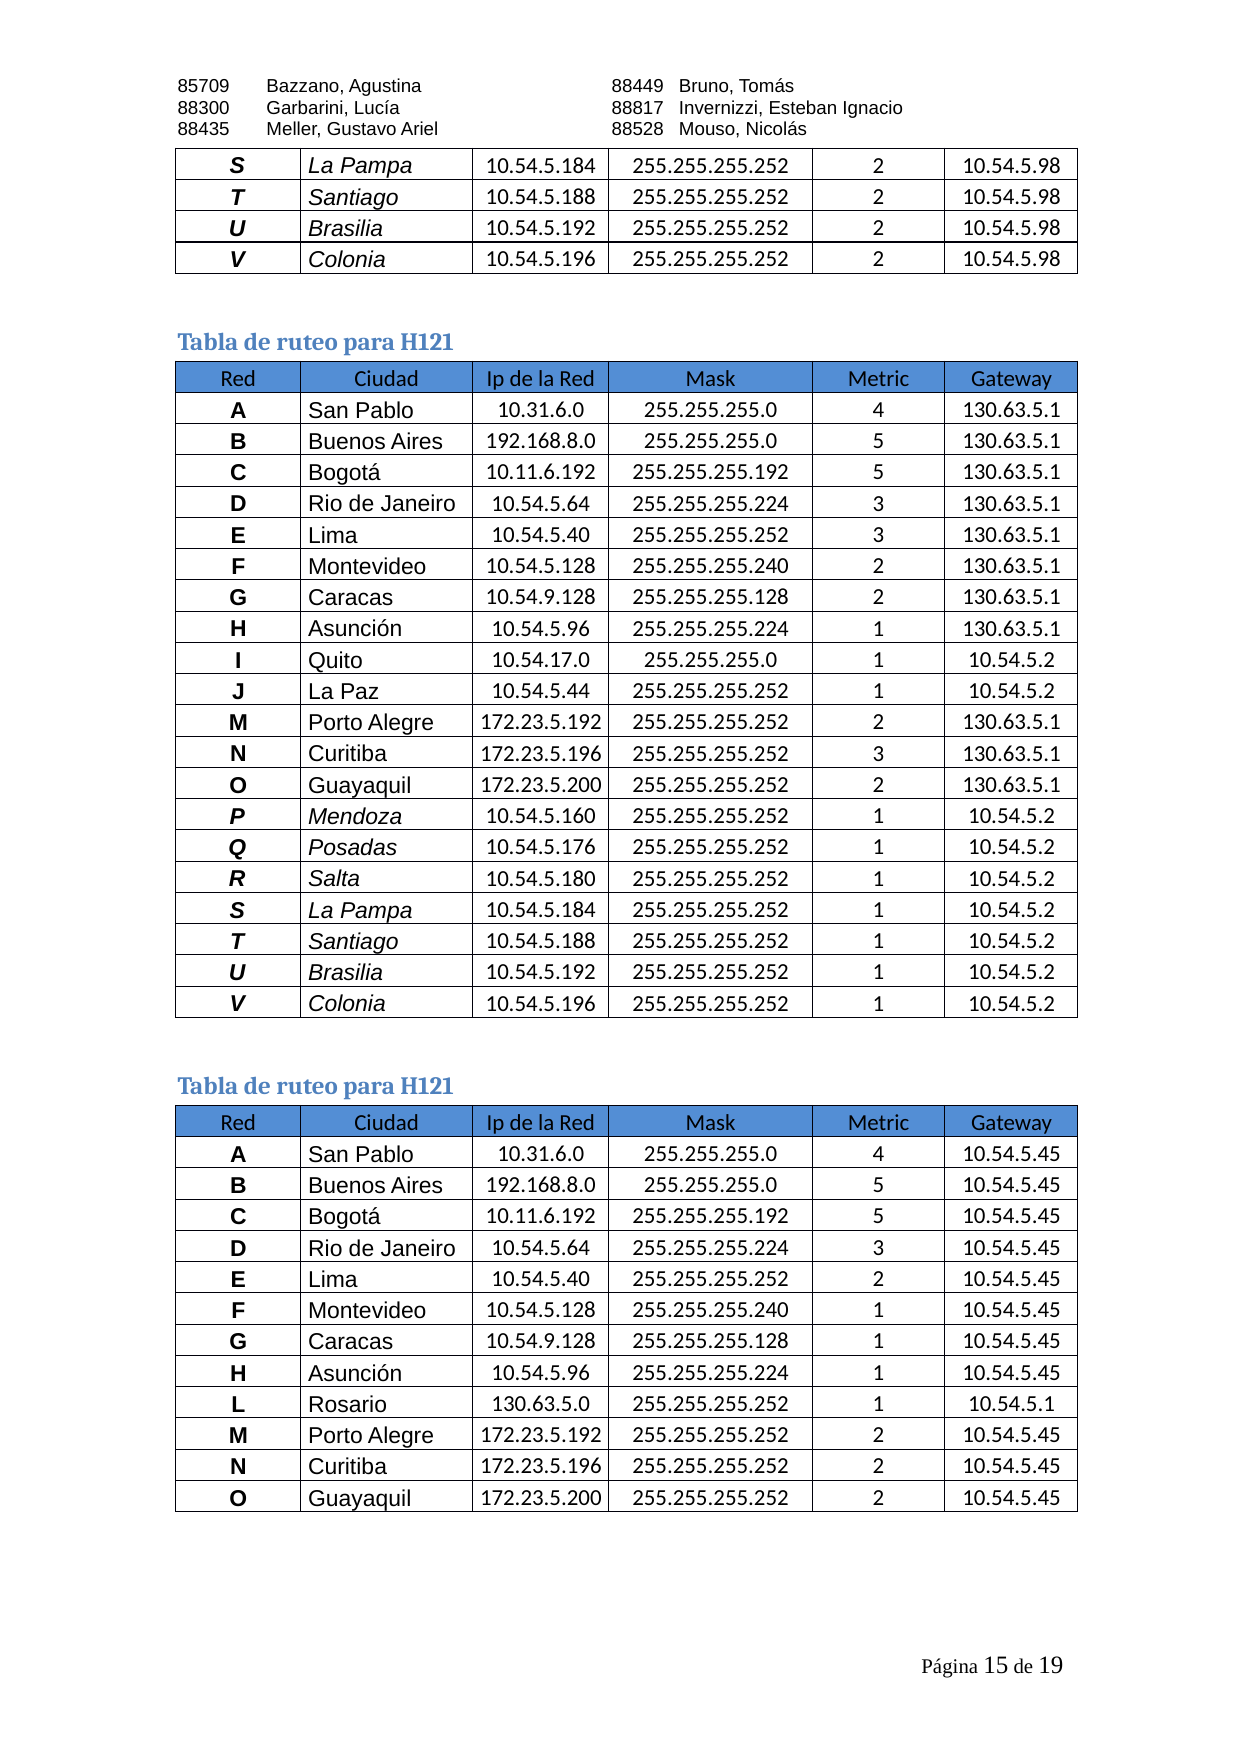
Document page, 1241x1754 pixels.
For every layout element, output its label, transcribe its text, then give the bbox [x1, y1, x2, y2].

table_cell 10.54.5.45 [945, 1231, 1077, 1261]
table_cell Santiago [301, 180, 472, 210]
table_header Ip de la Red [473, 1106, 608, 1136]
table_cell M [176, 1418, 300, 1448]
table_cell Santiago [301, 924, 472, 954]
table_cell S [176, 893, 300, 923]
table_cell 10.54.5.45 [945, 1481, 1077, 1511]
table_cell 192.168.8.0 [473, 424, 608, 454]
table_cell 2 [813, 768, 944, 798]
table_cell Mendoza [301, 799, 472, 829]
table_cell 10.54.5.45 [945, 1325, 1077, 1355]
table_cell La Pampa [301, 149, 472, 179]
table_cell D [176, 1231, 300, 1261]
table_cell Brasilia [301, 955, 472, 986]
table_cell 10.54.5.184 [473, 149, 608, 179]
table_cell San Pablo [301, 1137, 472, 1167]
table_cell 10.54.5.2 [945, 830, 1077, 861]
table_cell 130.63.5.1 [945, 424, 1077, 454]
table_cell 255.255.255.252 [609, 924, 812, 954]
table_cell Caracas [301, 580, 472, 611]
table_cell 1 [813, 987, 944, 1017]
table_header Red [176, 1106, 300, 1136]
table_cell 255.255.255.0 [609, 393, 812, 423]
table_cell 5 [813, 424, 944, 454]
table_cell 10.54.5.2 [945, 987, 1077, 1017]
table_cell 172.23.5.192 [473, 705, 608, 736]
table_cell 255.255.255.252 [609, 1387, 812, 1417]
table_cell O [176, 1481, 300, 1511]
table_cell Brasilia [301, 211, 472, 241]
table_cell 255.255.255.224 [609, 1356, 812, 1386]
table_cell T [176, 924, 300, 954]
table_cell 255.255.255.240 [609, 549, 812, 579]
table_cell N [176, 737, 300, 767]
table_cell 1 [813, 799, 944, 829]
table_cell 2 [813, 149, 944, 179]
table_cell 4 [813, 393, 944, 423]
table_cell 3 [813, 1231, 944, 1261]
table_cell Asunción [301, 1356, 472, 1386]
table_cell 255.255.255.252 [609, 799, 812, 829]
table_cell 2 [813, 1481, 944, 1511]
table_cell Guayaquil [301, 768, 472, 798]
table_cell 130.63.5.1 [945, 768, 1077, 798]
table_cell E [176, 518, 300, 548]
table_header Red [176, 362, 300, 392]
table_cell P [176, 799, 300, 829]
table_cell 1 [813, 893, 944, 923]
table_cell Buenos Aires [301, 1168, 472, 1198]
table_cell S [176, 149, 300, 179]
table_cell Rio de Janeiro [301, 1231, 472, 1261]
table_header Gateway [945, 1106, 1077, 1136]
table_cell 10.54.5.98 [945, 180, 1077, 210]
table_cell 10.54.5.196 [473, 987, 608, 1017]
table_cell 10.54.5.128 [473, 549, 608, 579]
table_header Gateway [945, 362, 1077, 392]
table_cell 10.54.5.2 [945, 643, 1077, 673]
table_cell G [176, 1325, 300, 1355]
table_cell 10.54.5.45 [945, 1356, 1077, 1386]
table_cell 255.255.255.252 [609, 955, 812, 986]
table_cell 2 [813, 705, 944, 736]
table_cell 2 [813, 580, 944, 611]
table_cell E [176, 1262, 300, 1292]
table_header Ip de la Red [473, 362, 608, 392]
table_cell 255.255.255.128 [609, 580, 812, 611]
table_cell 130.63.5.1 [945, 518, 1077, 548]
table_cell 5 [813, 455, 944, 486]
table_cell F [176, 1293, 300, 1323]
table_cell Rosario [301, 1387, 472, 1417]
subtitle Tabla de ruteo para H121 [177, 327, 1063, 356]
table_cell R [176, 862, 300, 892]
table_cell 255.255.255.224 [609, 1231, 812, 1261]
table_cell Q [176, 830, 300, 861]
table_cell Buenos Aires [301, 424, 472, 454]
table_cell 255.255.255.252 [609, 705, 812, 736]
table_cell 255.255.255.252 [609, 1481, 812, 1511]
table_cell C [176, 1200, 300, 1230]
table_cell 192.168.8.0 [473, 1168, 608, 1198]
table_cell 10.54.5.2 [945, 674, 1077, 704]
table_cell 10.54.9.128 [473, 580, 608, 611]
table_cell 172.23.5.192 [473, 1418, 608, 1448]
table_cell 1 [813, 1325, 944, 1355]
table_cell 10.54.5.45 [945, 1200, 1077, 1230]
table_cell La Paz [301, 674, 472, 704]
table_cell 10.54.5.184 [473, 893, 608, 923]
table_cell 255.255.255.252 [609, 893, 812, 923]
table_cell 1 [813, 1387, 944, 1417]
table_cell 10.54.9.128 [473, 1325, 608, 1355]
table_cell 10.54.5.160 [473, 799, 608, 829]
table_cell 5 [813, 1200, 944, 1230]
table_cell 10.11.6.192 [473, 1200, 608, 1230]
table_cell 130.63.5.1 [945, 737, 1077, 767]
table_cell 10.54.5.1 [945, 1387, 1077, 1417]
table_cell F [176, 549, 300, 579]
table_cell Salta [301, 862, 472, 892]
table_cell 10.54.5.45 [945, 1293, 1077, 1323]
table_cell A [176, 393, 300, 423]
table_cell 255.255.255.192 [609, 1200, 812, 1230]
table_cell 2 [813, 1450, 944, 1480]
table_cell Curitiba [301, 737, 472, 767]
table_cell 10.54.5.2 [945, 893, 1077, 923]
table_cell 172.23.5.196 [473, 1450, 608, 1480]
table_cell C [176, 455, 300, 486]
table_cell 1 [813, 955, 944, 986]
table_cell 10.54.5.98 [945, 149, 1077, 179]
table_cell L [176, 1387, 300, 1417]
table_cell 255.255.255.224 [609, 487, 812, 517]
table_cell Colonia [301, 987, 472, 1017]
table_cell 172.23.5.200 [473, 1481, 608, 1511]
table_cell 255.255.255.252 [609, 1450, 812, 1480]
table_cell 10.54.5.40 [473, 518, 608, 548]
table_cell 3 [813, 487, 944, 517]
table_cell 10.54.5.2 [945, 924, 1077, 954]
table_cell U [176, 955, 300, 986]
table_cell 10.54.5.45 [945, 1137, 1077, 1167]
table_header Ciudad [301, 1106, 472, 1136]
table_cell 10.54.5.2 [945, 955, 1077, 986]
table_cell 10.54.5.44 [473, 674, 608, 704]
table_cell V [176, 243, 300, 273]
table_cell 130.63.5.1 [945, 549, 1077, 579]
table_cell 4 [813, 1137, 944, 1167]
table_cell Montevideo [301, 549, 472, 579]
table_cell O [176, 768, 300, 798]
table_cell I [176, 643, 300, 673]
table_cell 255.255.255.240 [609, 1293, 812, 1323]
table_cell 255.255.255.0 [609, 424, 812, 454]
table_cell 10.54.5.98 [945, 243, 1077, 273]
table_cell 10.11.6.192 [473, 455, 608, 486]
table_cell 10.54.5.2 [945, 799, 1077, 829]
table_cell 10.54.5.98 [945, 211, 1077, 241]
table_cell Asunción [301, 612, 472, 642]
table_cell H [176, 1356, 300, 1386]
table_cell 255.255.255.252 [609, 211, 812, 241]
table_cell Lima [301, 518, 472, 548]
table_cell 10.54.5.64 [473, 1231, 608, 1261]
table_cell San Pablo [301, 393, 472, 423]
table_cell 255.255.255.252 [609, 768, 812, 798]
table_cell G [176, 580, 300, 611]
table_cell 130.63.5.1 [945, 455, 1077, 486]
table_cell 255.255.255.0 [609, 1137, 812, 1167]
table_cell 1 [813, 830, 944, 861]
table_cell J [176, 674, 300, 704]
table_header Metric [813, 1106, 944, 1136]
table_cell 255.255.255.252 [609, 518, 812, 548]
table_header Metric [813, 362, 944, 392]
table_cell 10.54.5.128 [473, 1293, 608, 1323]
table_cell 255.255.255.252 [609, 1418, 812, 1448]
table_cell 130.63.5.1 [945, 580, 1077, 611]
table_cell 1 [813, 1293, 944, 1323]
table_cell U [176, 211, 300, 241]
table_cell 10.54.5.176 [473, 830, 608, 861]
table_cell Porto Alegre [301, 1418, 472, 1448]
table_cell D [176, 487, 300, 517]
table_cell 172.23.5.196 [473, 737, 608, 767]
table_cell 1 [813, 612, 944, 642]
table_cell 10.54.5.96 [473, 1356, 608, 1386]
table_cell 10.54.5.188 [473, 924, 608, 954]
table_cell Caracas [301, 1325, 472, 1355]
table_cell 1 [813, 674, 944, 704]
table_cell 10.54.5.45 [945, 1262, 1077, 1292]
table_cell V [176, 987, 300, 1017]
table_cell Rio de Janeiro [301, 487, 472, 517]
table_header Mask [609, 362, 812, 392]
table_cell La Pampa [301, 893, 472, 923]
table_cell 255.255.255.252 [609, 830, 812, 861]
table_cell 2 [813, 1262, 944, 1292]
table_cell 10.54.17.0 [473, 643, 608, 673]
table_cell Curitiba [301, 1450, 472, 1480]
table_cell 255.255.255.0 [609, 1168, 812, 1198]
table_cell 1 [813, 862, 944, 892]
table_cell Guayaquil [301, 1481, 472, 1511]
table_cell 10.54.5.196 [473, 243, 608, 273]
table_cell 130.63.5.1 [945, 393, 1077, 423]
table_cell 255.255.255.252 [609, 862, 812, 892]
table_cell 10.31.6.0 [473, 1137, 608, 1167]
table_cell 5 [813, 1168, 944, 1198]
table_cell Porto Alegre [301, 705, 472, 736]
table_cell 255.255.255.252 [609, 180, 812, 210]
table_cell 255.255.255.252 [609, 1262, 812, 1292]
table_cell Posadas [301, 830, 472, 861]
table_cell B [176, 424, 300, 454]
table_header Ciudad [301, 362, 472, 392]
table_cell 10.54.5.180 [473, 862, 608, 892]
table_cell 130.63.5.0 [473, 1387, 608, 1417]
table_cell 130.63.5.1 [945, 487, 1077, 517]
table_cell Quito [301, 643, 472, 673]
table_cell 3 [813, 518, 944, 548]
table_cell 255.255.255.252 [609, 737, 812, 767]
table_cell 255.255.255.252 [609, 674, 812, 704]
table_cell 2 [813, 549, 944, 579]
table_cell 10.54.5.188 [473, 180, 608, 210]
table_cell 2 [813, 180, 944, 210]
table_cell 130.63.5.1 [945, 612, 1077, 642]
table_cell 10.54.5.40 [473, 1262, 608, 1292]
table_cell 255.255.255.224 [609, 612, 812, 642]
table_cell 10.54.5.192 [473, 955, 608, 986]
table_cell 10.54.5.64 [473, 487, 608, 517]
table_cell Bogotá [301, 455, 472, 486]
table_cell 10.54.5.192 [473, 211, 608, 241]
table_cell 10.54.5.45 [945, 1168, 1077, 1198]
table_cell 255.255.255.252 [609, 149, 812, 179]
table_cell Colonia [301, 243, 472, 273]
table_cell M [176, 705, 300, 736]
table_cell 172.23.5.200 [473, 768, 608, 798]
table_cell A [176, 1137, 300, 1167]
subtitle Tabla de ruteo para H121 [177, 1072, 1063, 1100]
table_cell 10.54.5.45 [945, 1450, 1077, 1480]
table_cell 1 [813, 643, 944, 673]
table_cell 1 [813, 1356, 944, 1386]
table_cell H [176, 612, 300, 642]
table_cell Bogotá [301, 1200, 472, 1230]
table_cell 255.255.255.128 [609, 1325, 812, 1355]
table_cell 130.63.5.1 [945, 705, 1077, 736]
table_cell 255.255.255.252 [609, 987, 812, 1017]
table_cell Montevideo [301, 1293, 472, 1323]
table_cell 10.54.5.45 [945, 1418, 1077, 1448]
table_cell 255.255.255.252 [609, 243, 812, 273]
table_cell T [176, 180, 300, 210]
table_cell 10.54.5.2 [945, 862, 1077, 892]
table_cell 2 [813, 243, 944, 273]
table_cell 10.31.6.0 [473, 393, 608, 423]
table_cell N [176, 1450, 300, 1480]
table_cell 2 [813, 211, 944, 241]
table_cell 255.255.255.192 [609, 455, 812, 486]
table_cell Lima [301, 1262, 472, 1292]
table_cell 10.54.5.96 [473, 612, 608, 642]
table_cell B [176, 1168, 300, 1198]
table_cell 1 [813, 924, 944, 954]
table_cell 2 [813, 1418, 944, 1448]
table_cell 255.255.255.0 [609, 643, 812, 673]
table_cell 3 [813, 737, 944, 767]
table_header Mask [609, 1106, 812, 1136]
